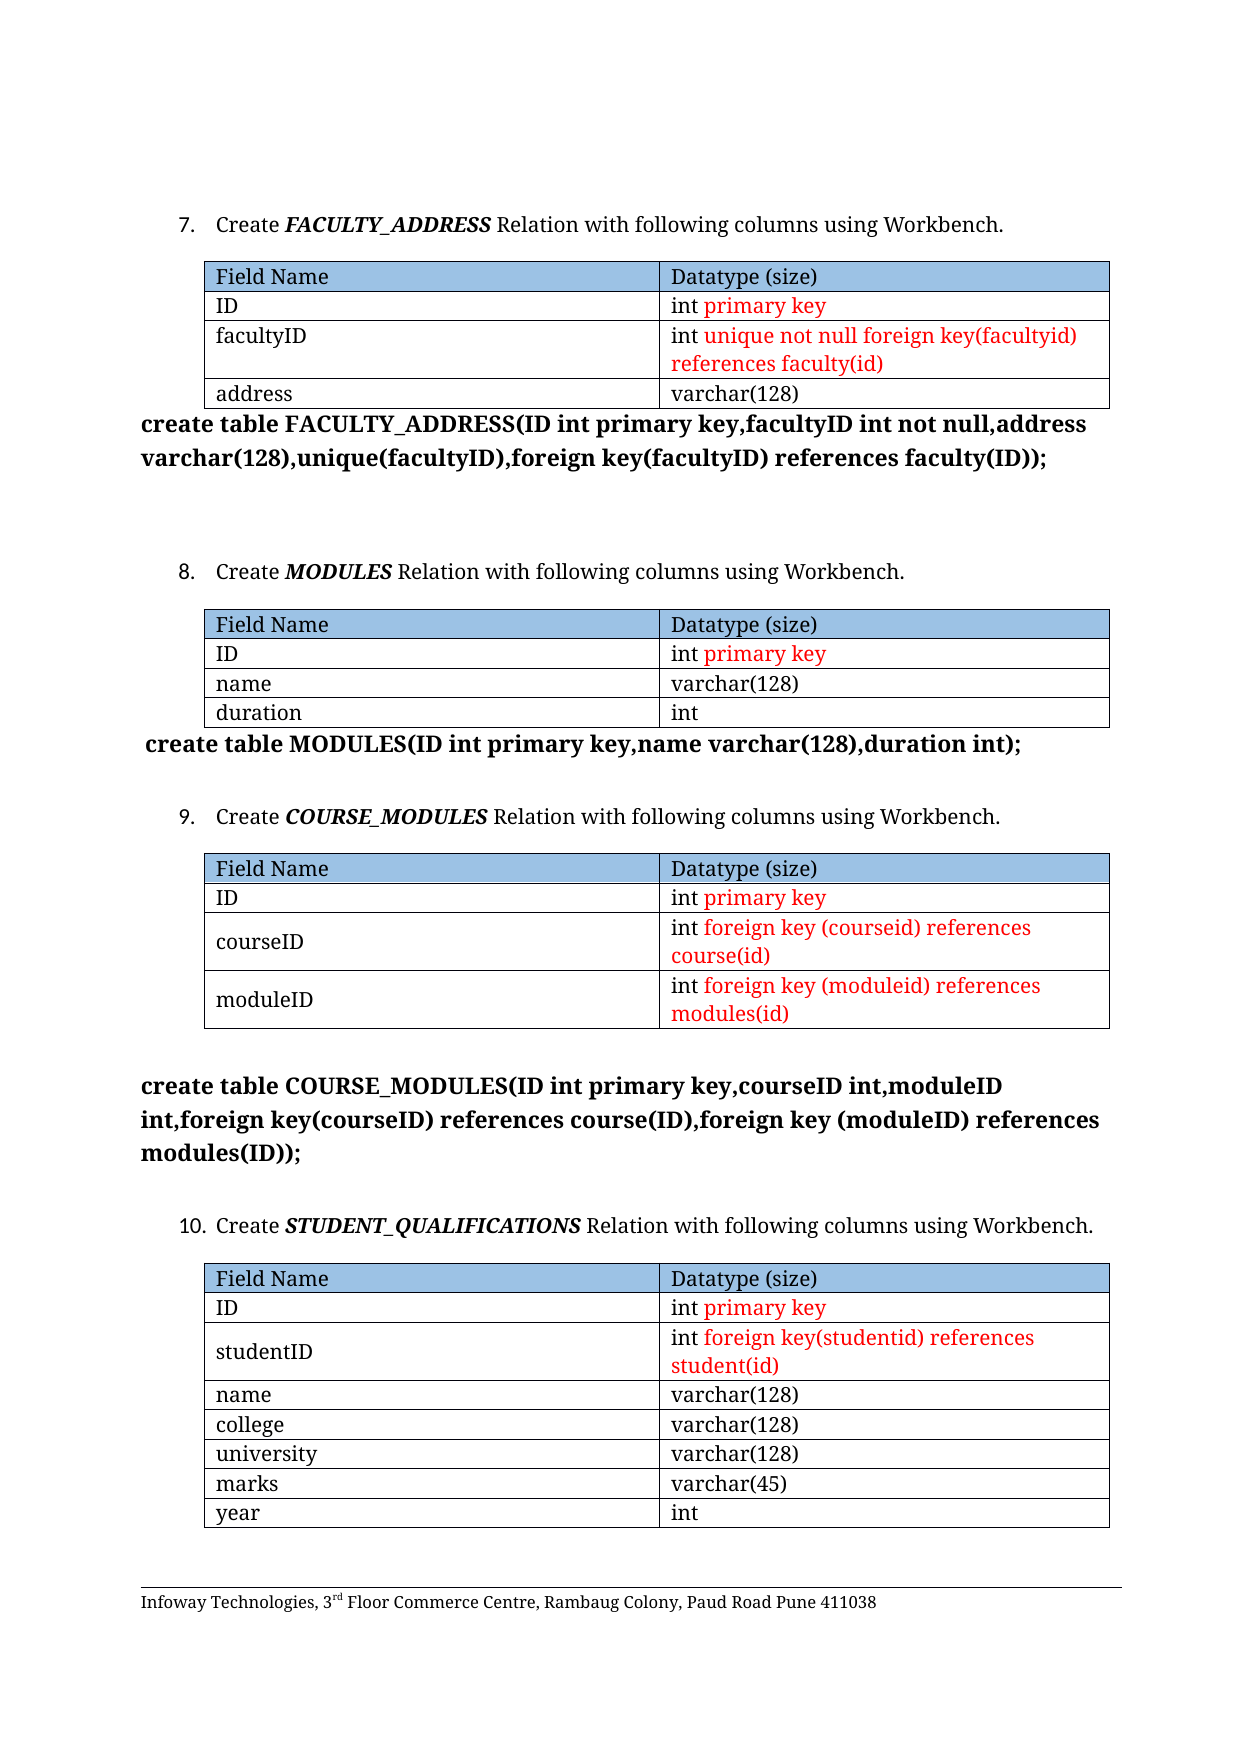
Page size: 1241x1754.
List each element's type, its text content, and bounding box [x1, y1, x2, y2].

table_header Datatype (size) [660, 1264, 1109, 1292]
table_header Field Name [205, 854, 659, 882]
table_header Field Name [205, 1264, 659, 1292]
table_cell int foreign key (courseid) references course(id) [660, 913, 1109, 970]
table_cell varchar(128) [660, 1410, 1109, 1438]
list Create COURSE_MODULES Relation with following columns using Workbench. [178, 802, 1122, 830]
table_cell int unique not null foreign key(facultyid) references faculty(id) [660, 321, 1109, 378]
table_cell university [205, 1440, 659, 1468]
table_cell ID [205, 1293, 659, 1322]
list Create MODULES Relation with following columns using Workbench. [178, 557, 1122, 586]
table_cell year [205, 1499, 659, 1527]
table_cell int primary key [660, 639, 1109, 668]
table_cell int [660, 1499, 1109, 1527]
table_cell varchar(128) [660, 1440, 1109, 1468]
table_cell int primary key [660, 1293, 1109, 1322]
table_cell int primary key [660, 884, 1109, 912]
table_cell courseID [205, 913, 659, 970]
table_cell ID [205, 292, 659, 320]
text create table MODULES(ID int primary key,name varchar(128),duration int); [141, 728, 1122, 783]
table_header Datatype (size) [660, 262, 1109, 291]
table_cell ID [205, 884, 659, 912]
table_cell ID [205, 639, 659, 668]
table_cell moduleID [205, 971, 659, 1028]
list Create STUDENT_QUALIFICATIONS Relation with following columns using Workbench. [178, 1212, 1122, 1240]
table_cell name [205, 1381, 659, 1409]
table_cell varchar(128) [660, 379, 1109, 407]
table_cell varchar(128) [660, 669, 1109, 697]
table_cell varchar(128) [660, 1381, 1109, 1409]
table_header Field Name [205, 610, 659, 638]
table_cell int foreign key (moduleid) references modules(id) [660, 971, 1109, 1028]
table_cell address [205, 379, 659, 407]
table_cell studentID [205, 1323, 659, 1379]
table_cell marks [205, 1469, 659, 1497]
table_cell int foreign key(studentid) references student(id) [660, 1323, 1109, 1379]
table_cell int [660, 698, 1109, 727]
list Create FACULTY_ADDRESS Relation with following columns using Workbench. [178, 210, 1122, 238]
text create table FACULTY_ADDRESS(ID int primary key,facultyID int not null,address varchar(128),unique(facultyID),foreign key(facultyID) references faculty(ID)); [141, 408, 1122, 498]
table_header Datatype (size) [660, 610, 1109, 638]
table_cell varchar(45) [660, 1469, 1109, 1497]
table_cell college [205, 1410, 659, 1438]
table_header Datatype (size) [660, 854, 1109, 882]
text create table COURSE_MODULES(ID int primary key,courseID int,moduleID int,foreign key(courseID) references course(ID),foreign key (moduleID) references modules(ID)); [141, 1070, 1122, 1193]
table_cell duration [205, 698, 659, 727]
table_cell int primary key [660, 292, 1109, 320]
table_cell facultyID [205, 321, 659, 378]
table_header Field Name [205, 262, 659, 291]
table_cell name [205, 669, 659, 697]
